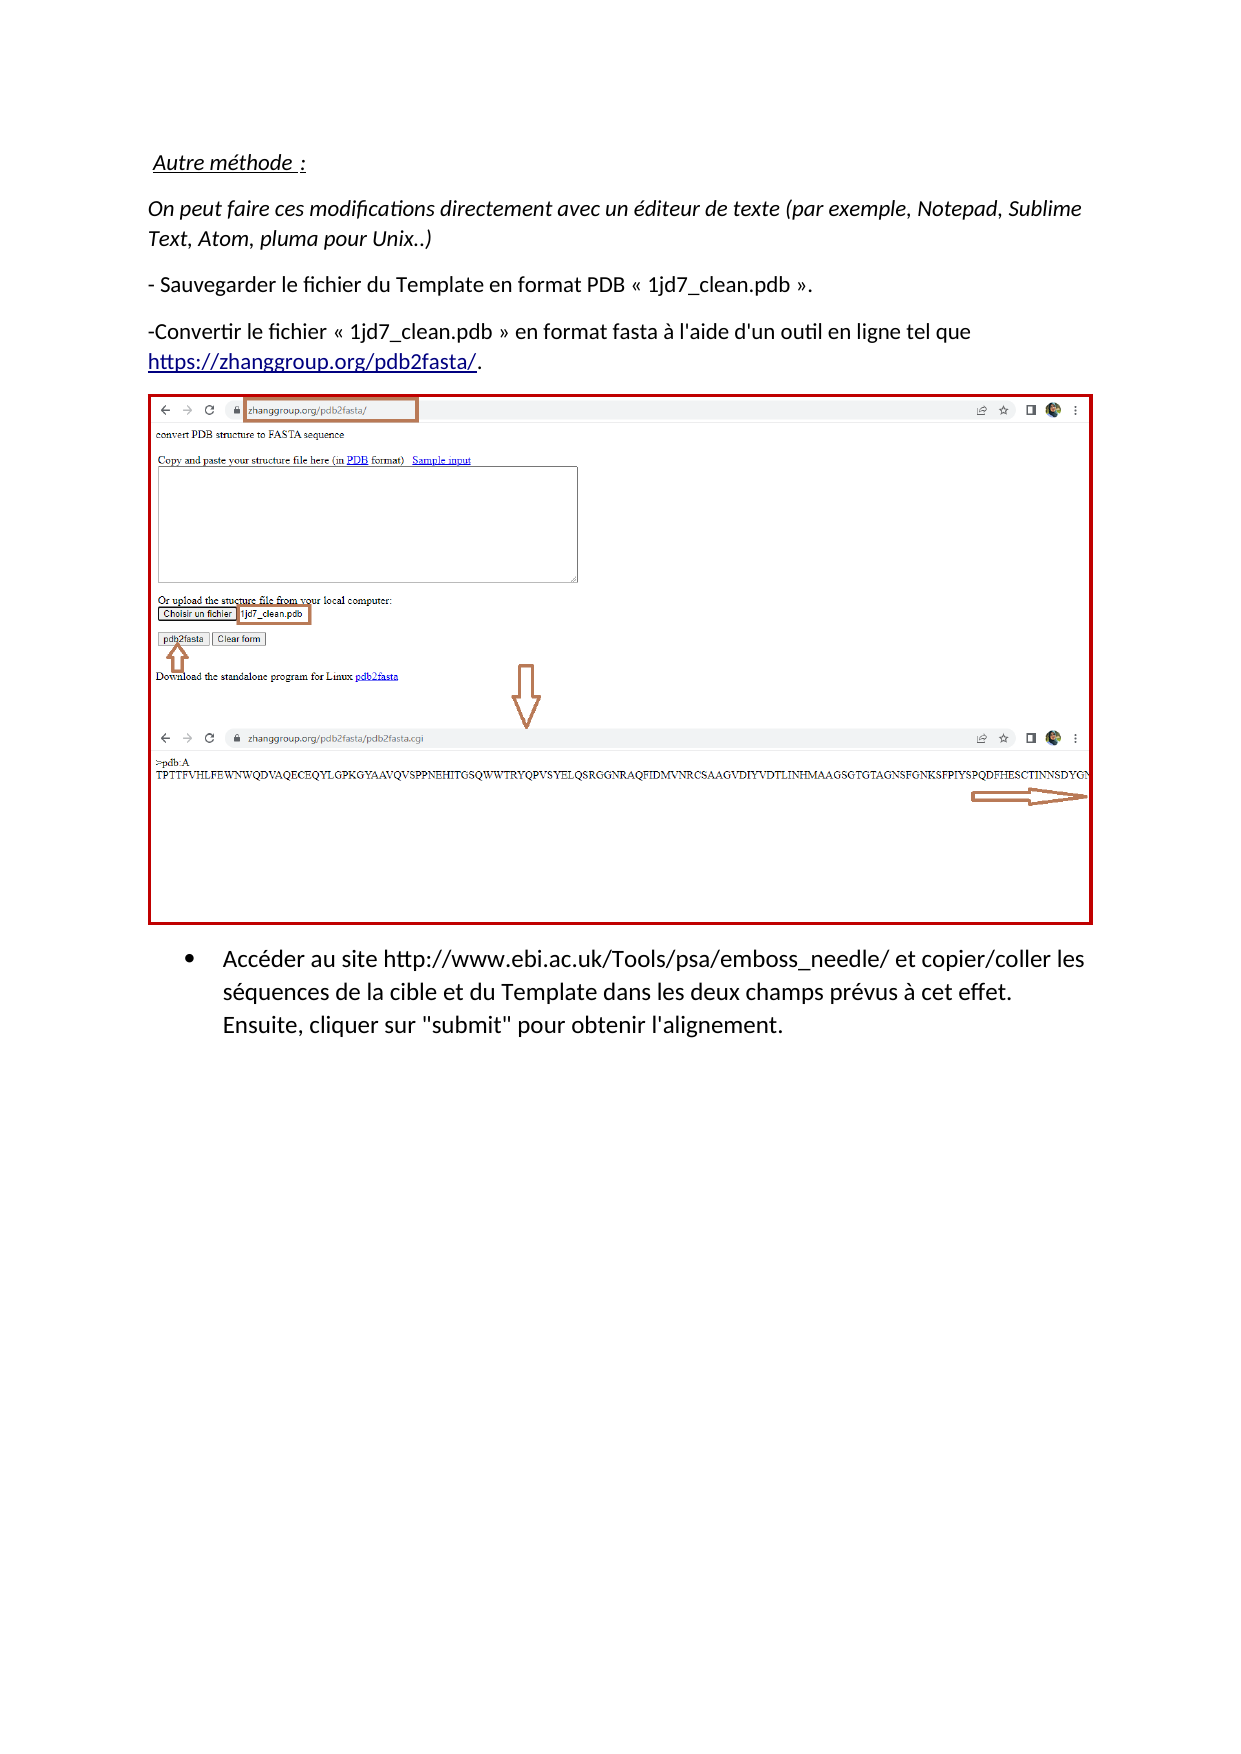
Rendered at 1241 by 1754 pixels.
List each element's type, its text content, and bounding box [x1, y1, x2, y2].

text - Sauvegarder le fichier du Template en format PDB « 1jd7_clean.pdb ». [148, 271, 1093, 299]
text -Convertir le fichier « 1jd7_clean.pdb » en format fasta à l'aide d'un outil en ligne tel que https://zhanggroup.org/pdb2fasta/. [148, 317, 1093, 375]
text Autre méthode : [148, 148, 1093, 176]
text On peut faire ces modifications directement avec un éditeur de texte (par exemple, Notepad, Sublime Text, Atom, pluma pour Unix..) [148, 194, 1093, 252]
list Accéder au site http://www.ebi.ac.uk/Tools/psa/emboss_needle/ et copier/coller les séquences de la cible et du Template dans les deux champs prévus à cet effet. Ensuite, cliquer sur "submit" pour obtenir l'alignement. [185, 943, 1093, 1039]
